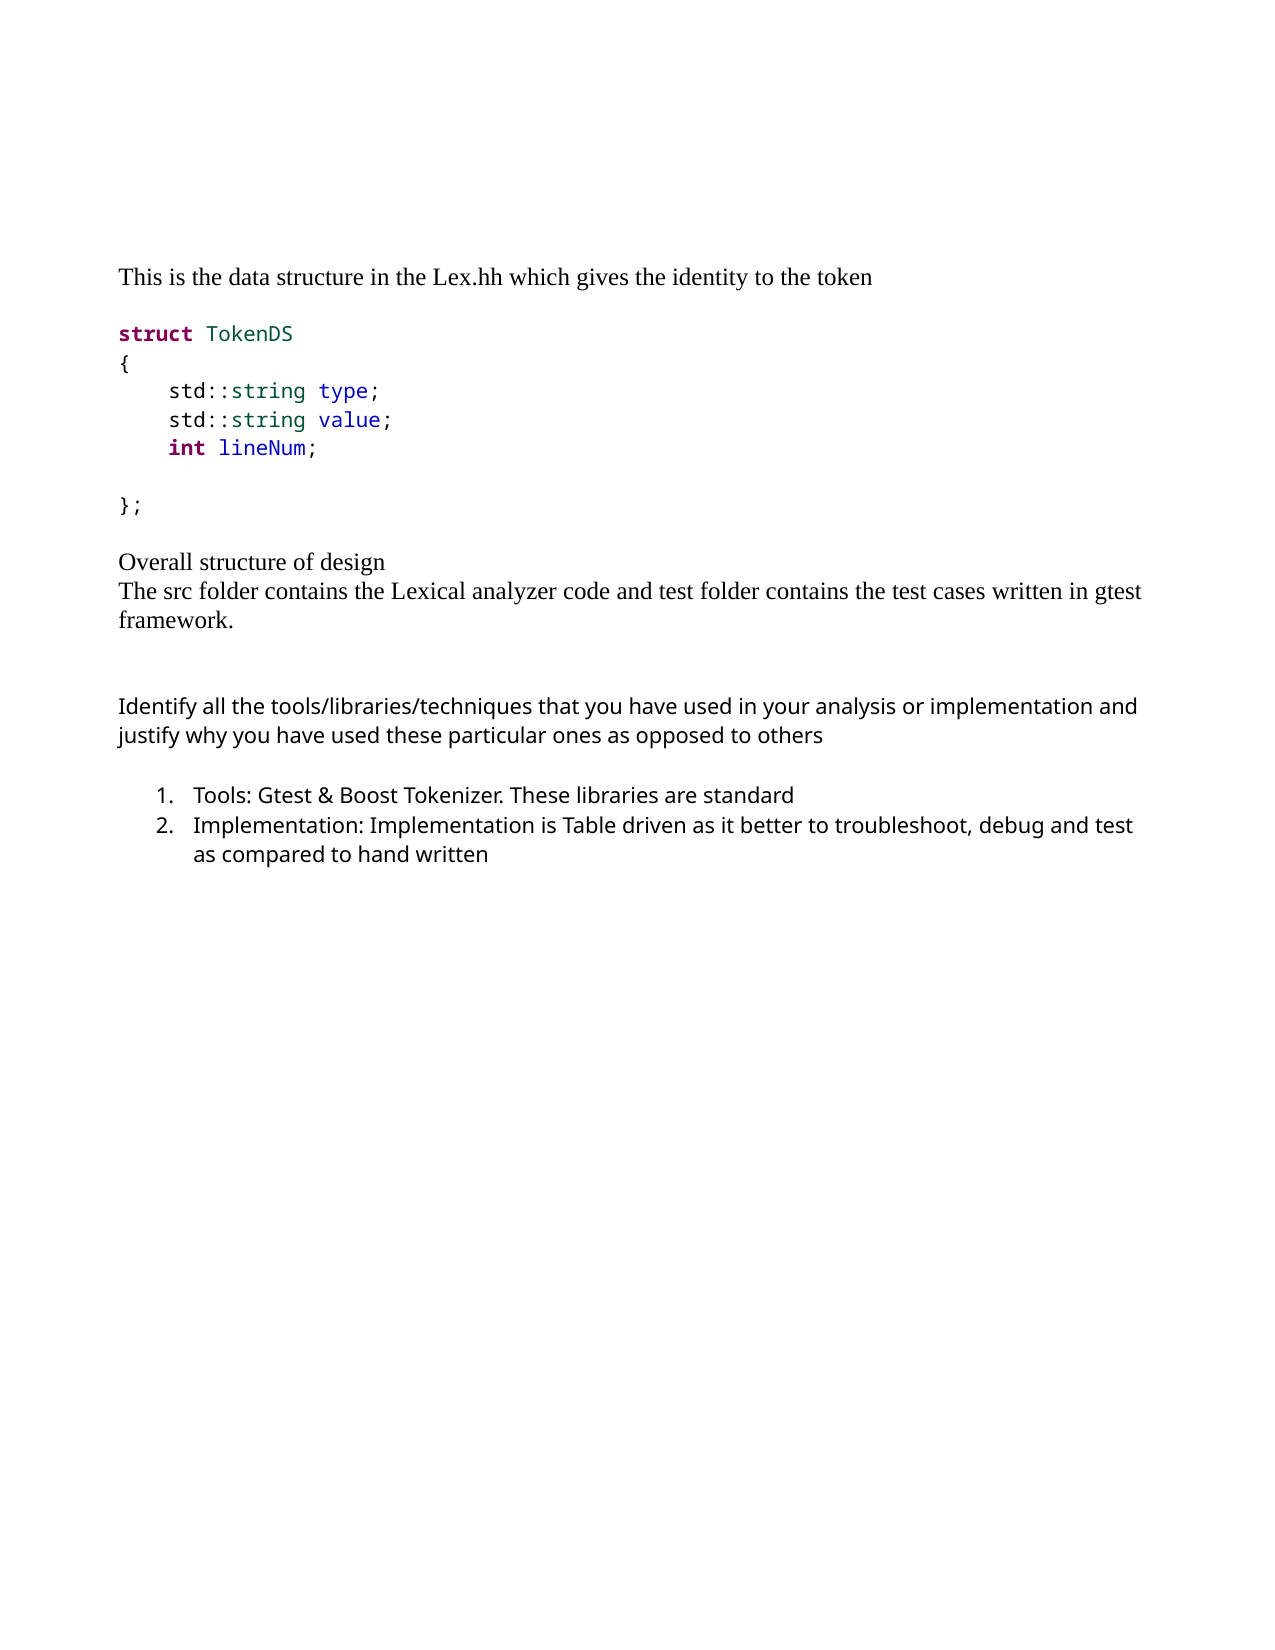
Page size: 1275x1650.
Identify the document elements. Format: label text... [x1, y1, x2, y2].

text This is the data structure in the Lex.hh which gives the identity to the token [118, 262, 1157, 291]
text int lineNum; [118, 433, 1157, 462]
text { [118, 348, 1157, 376]
text struct TokenDS [118, 319, 1157, 348]
text Overall structure of design [118, 547, 1157, 576]
text The src folder contains the Lexical analyzer code and test folder contains the test cases written in gtest framework. [118, 576, 1157, 633]
list Tools: Gtest & Boost Tokenizer. These libraries are standard [156, 780, 1157, 810]
text std::string type; [118, 376, 1157, 405]
text std::string value; [118, 405, 1157, 433]
list Implementation: Implementation is Table driven as it better to troubleshoot, debug and test as compared to hand written [156, 810, 1157, 869]
text }; [118, 490, 1157, 518]
text Identify all the tools/libraries/techniques that you have used in your analysis or implementation and justify why you have used these particular ones as opposed to others [118, 691, 1157, 750]
